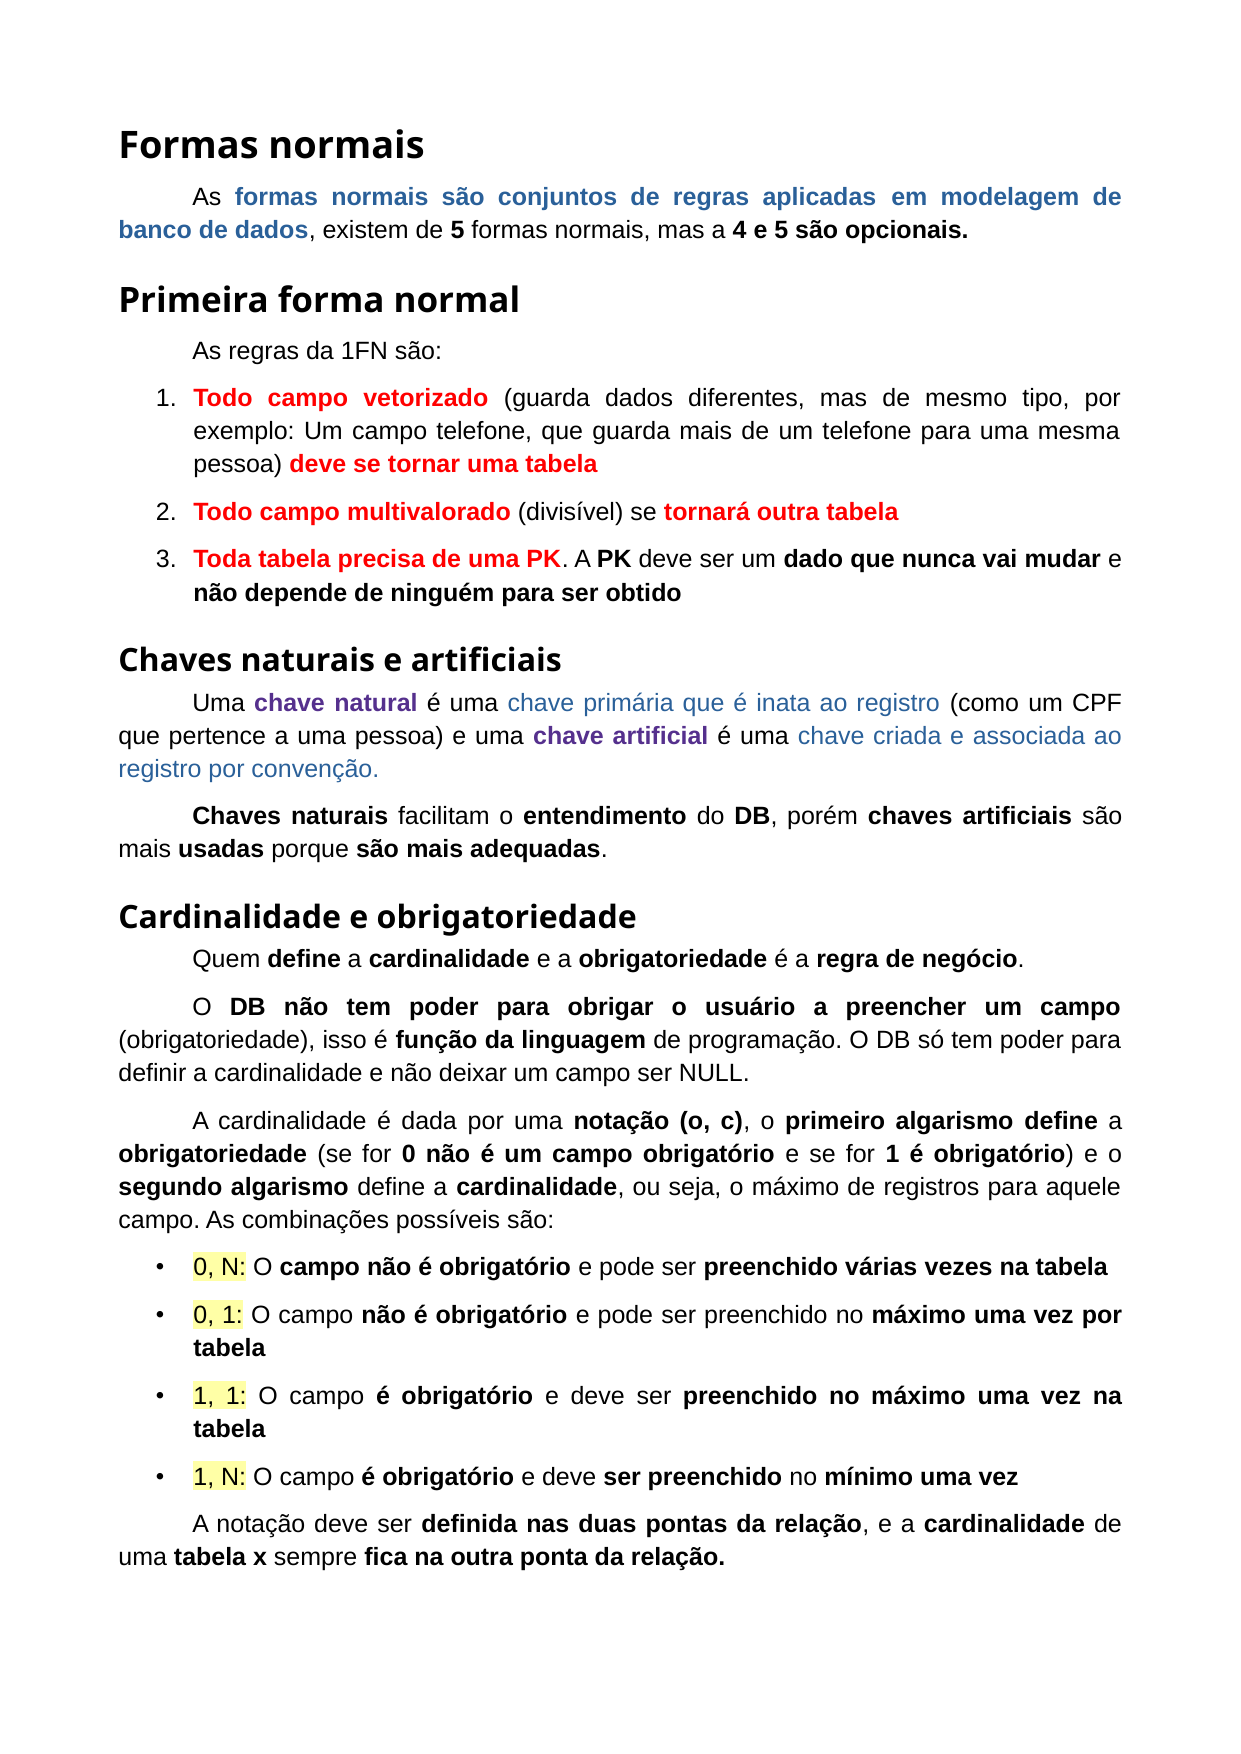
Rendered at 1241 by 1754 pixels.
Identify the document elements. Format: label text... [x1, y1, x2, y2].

list Todo campo multivalorado (divisível) se tornará outra tabela [156, 497, 1122, 526]
text As formas normais são conjuntos de regras aplicadas em modelagem de banco de dados, existem de 5 formas normais, mas a 4 e 5 são opcionais. [118, 182, 1122, 244]
text O DB não tem poder para obrigar o usuário a preencher um campo (obrigatoriedade), isso é função da linguagem de programação. O DB só tem poder para definir a cardinalidade e não deixar um campo ser NULL. [118, 992, 1122, 1087]
list 1, 1: O campo é obrigatório e deve ser preenchido no máximo uma vez na tabela [156, 1381, 1122, 1443]
text A cardinalidade é dada por uma notação (o, c), o primeiro algarismo define a obrigatoriedade (se for 0 não é um campo obrigatório e se for 1 é obrigatório) e o segundo algarismo define a cardinalidade, ou seja, o máximo de registros para aquele campo. As combinações possíveis são: [118, 1106, 1122, 1233]
subtitle Formas normais [118, 118, 1122, 170]
text Uma chave natural é uma chave primária que é inata ao registro (como um CPF que pertence a uma pessoa) e uma chave artificial é uma chave criada e associada ao registro por convenção. [118, 688, 1122, 782]
list 0, 1: O campo não é obrigatório e pode ser preenchido no máximo uma vez por tabela [156, 1300, 1122, 1362]
text A notação deve ser definida nas duas pontas da relação, e a cardinalidade de uma tabela x sempre fica na outra ponta da relação. [118, 1509, 1122, 1571]
subtitle Chaves naturais e artificiais [118, 638, 1122, 681]
text As regras da 1FN são: [118, 336, 1122, 364]
list Toda tabela precisa de uma PK. A PK deve ser um dado que nunca vai mudar e não depende de ninguém para ser obtido [156, 544, 1122, 606]
list 0, N: O campo não é obrigatório e pode ser preenchido várias vezes na tabela [156, 1252, 1122, 1281]
text Chaves naturais facilitam o entendimento do DB, porém chaves artificiais são mais usadas porque são mais adequadas. [118, 801, 1122, 863]
text Quem define a cardinalidade e a obrigatoriedade é a regra de negócio. [118, 944, 1122, 973]
subtitle Primeira forma normal [118, 275, 1122, 323]
list Todo campo vetorizado (guarda dados diferentes, mas de mesmo tipo, por exemplo: Um campo telefone, que guarda mais de um telefone para uma mesma pessoa) deve se tornar uma tabela [156, 383, 1122, 478]
list 1, N: O campo é obrigatório e deve ser preenchido no mínimo uma vez [156, 1461, 1122, 1490]
subtitle Cardinalidade e obrigatoriedade [118, 894, 1122, 938]
